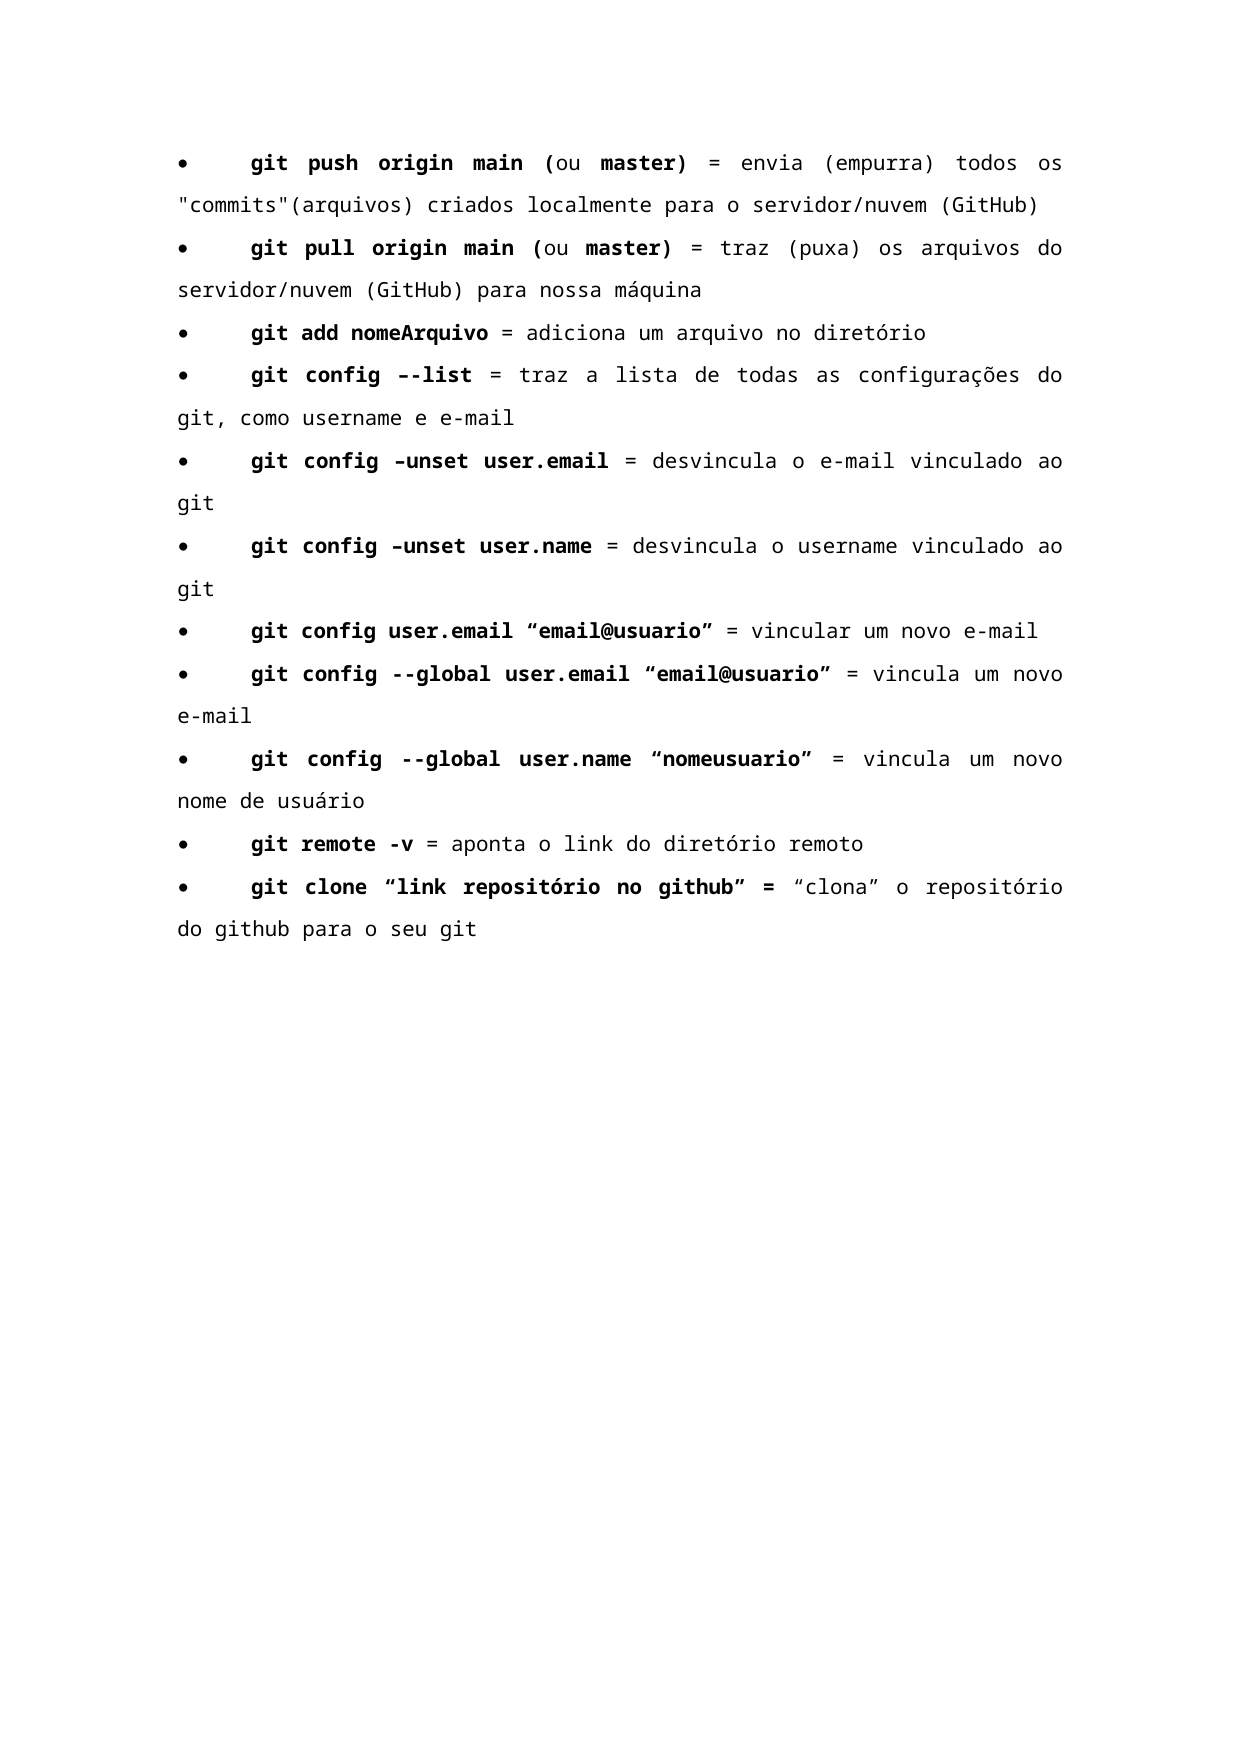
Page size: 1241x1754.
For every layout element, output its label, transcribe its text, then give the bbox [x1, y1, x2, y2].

list git config –unset user.email = desvincula o e-mail vinculado ao git [177, 446, 1063, 517]
list git config –-list = traz a lista de todas as configurações do git, como username e e-mail [177, 361, 1063, 432]
list git pull origin main (ou master) = traz (puxa) os arquivos do servidor/nuvem (GitHub) para nossa máquina [177, 233, 1063, 304]
list git config --global user.name “nomeusuario” = vincula um novo nome de usuário [177, 744, 1063, 815]
list git config user.email “email@usuario” = vincular um novo e-mail [177, 616, 1063, 645]
list git remote -v = aponta o link do diretório remoto [177, 829, 1063, 858]
list git config –unset user.name = desvincula o username vinculado ao git [177, 531, 1063, 602]
list git push origin main (ou master) = envia (empurra) todos os "commits"(arquivos) criados localmente para o servidor/nuvem (GitHub) [177, 148, 1063, 219]
list git clone “link repositório no github” = “clona” o repositório do github para o seu git [177, 872, 1063, 943]
list git add nomeArquivo = adiciona um arquivo no diretório [177, 318, 1063, 346]
list git config --global user.email “email@usuario” = vincula um novo e-mail [177, 659, 1063, 730]
